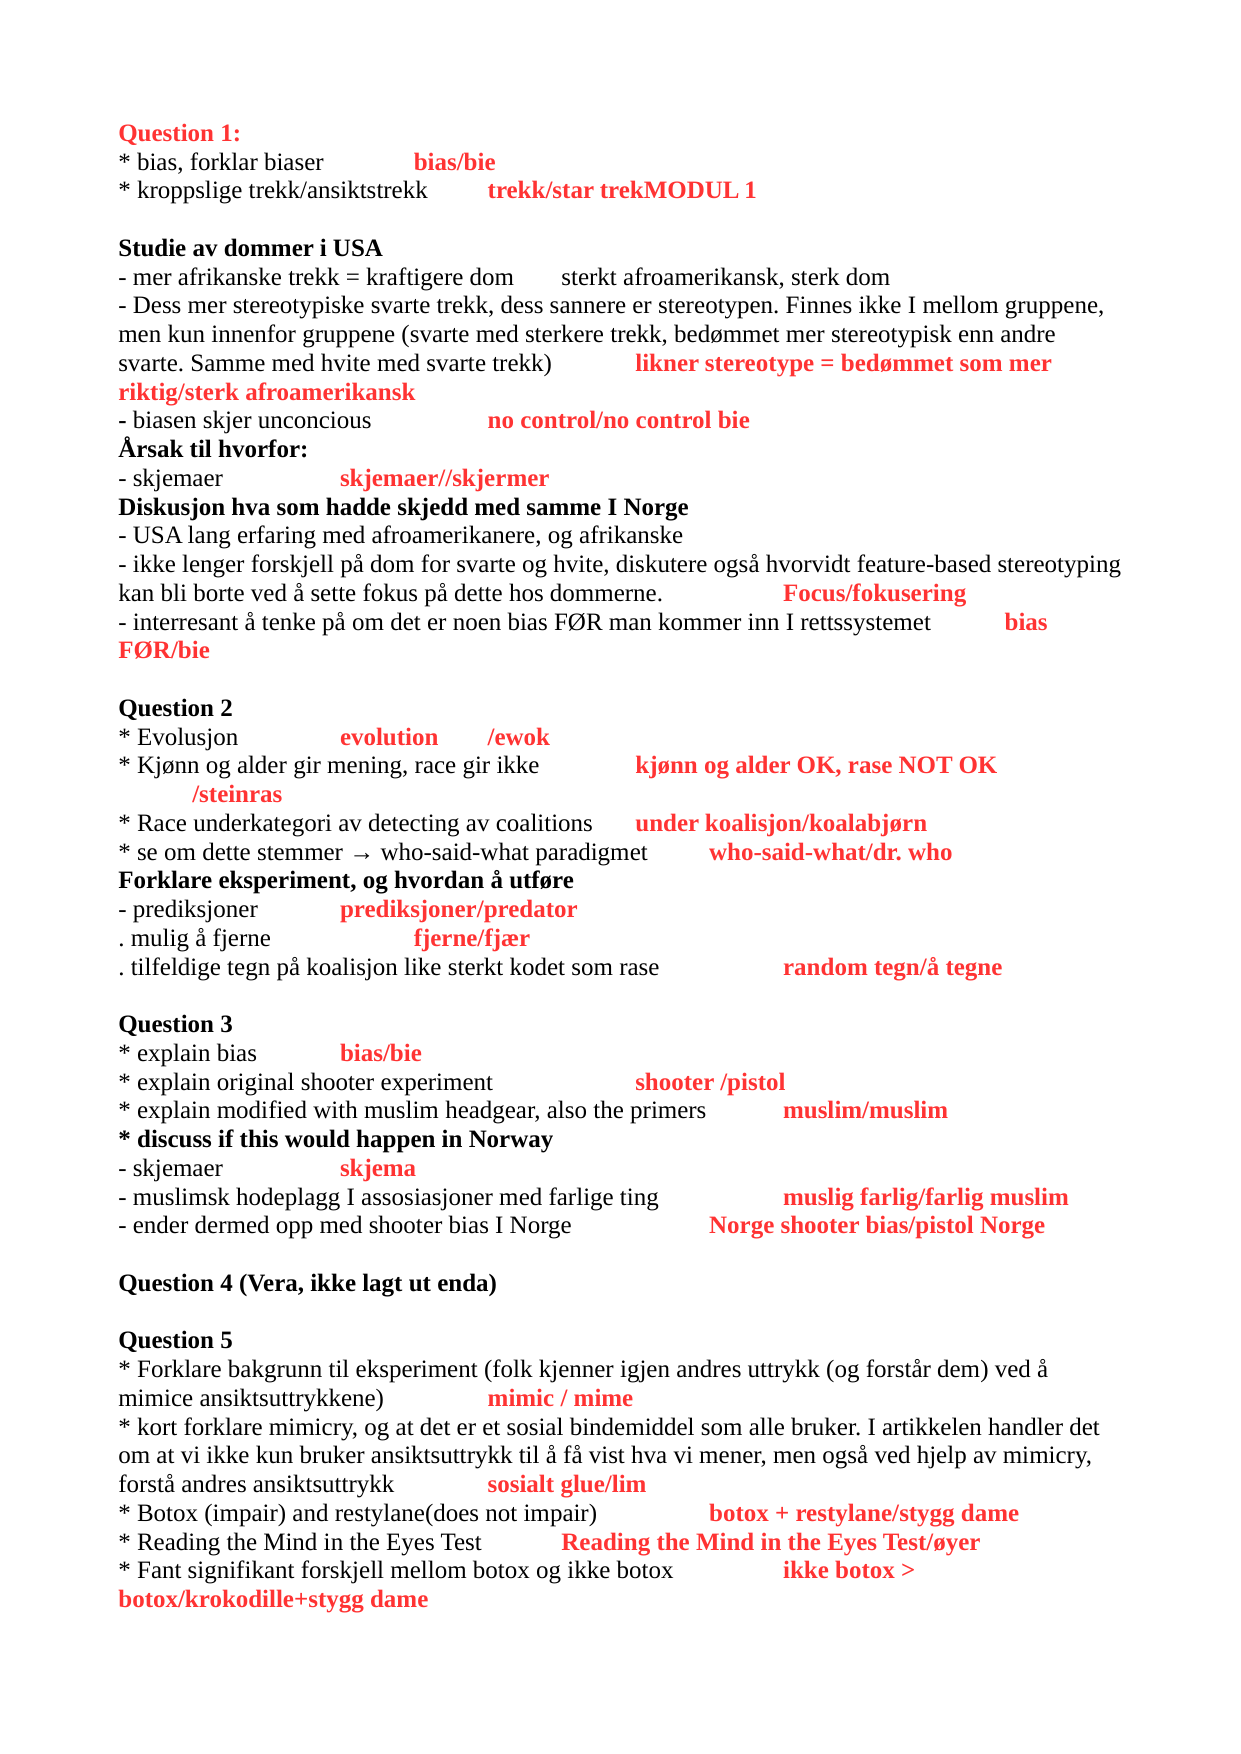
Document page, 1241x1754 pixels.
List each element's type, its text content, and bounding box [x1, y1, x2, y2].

text - skjemaer skjema [118, 1153, 1122, 1182]
text - ender dermed opp med shooter bias I Norge Norge shooter bias/pistol Norge [118, 1211, 1122, 1239]
text . tilfeldige tegn på koalisjon like sterkt kodet som rase random tegn/å tegne [118, 952, 1122, 981]
text Question 2 [118, 693, 1122, 722]
text Forklare eksperiment, og hvordan å utføre [118, 866, 1122, 894]
text * kort forklare mimicry, og at det er et sosial bindemiddel som alle bruker. I artikkelen handler det om at vi ikke kun bruker ansiktsuttrykk til å få vist hva vi mener, men også ved hjelp av mimicry, forstå andres ansiktsuttrykk sosialt glue/lim [118, 1412, 1122, 1498]
text * Fant signifikant forskjell mellom botox og ikke botox ikke botox > botox/krokodille+stygg dame [118, 1556, 1122, 1613]
text - Dess mer stereotypiske svarte trekk, dess sannere er stereotypen. Finnes ikke I mellom gruppene, men kun innenfor gruppene (svarte med sterkere trekk, bedømmet mer stereotypisk enn andre svarte. Samme med hvite med svarte trekk) likner stereotype = bedømmet som mer riktig/sterk afroamerikansk [118, 291, 1122, 406]
text . mulig å fjerne fjerne/fjær [118, 923, 1122, 952]
text - muslimsk hodeplagg I assosiasjoner med farlige ting muslig farlig/farlig muslim [118, 1182, 1122, 1211]
text Question 1: [118, 118, 1122, 147]
text - ikke lenger forskjell på dom for svarte og hvite, diskutere også hvorvidt feature-based stereotyping kan bli borte ved å sette fokus på dette hos dommerne. Focus/fokusering [118, 549, 1122, 607]
text * Botox (impair) and restylane(does not impair) botox + restylane/stygg dame [118, 1498, 1122, 1527]
text * kroppslige trekk/ansiktstrekk trekk/star trekMODUL 1 [118, 176, 1122, 204]
text Diskusjon hva som hadde skjedd med samme I Norge [118, 492, 1122, 521]
text * se om dette stemmer → who-said-what paradigmet who-said-what/dr. who [118, 837, 1122, 866]
text * Forklare bakgrunn til eksperiment (folk kjenner igjen andres uttrykk (og forstår dem) ved å mimice ansiktsuttrykkene) mimic / mime [118, 1354, 1122, 1412]
text Årsak til hvorfor: [118, 434, 1122, 463]
text Question 5 [118, 1326, 1122, 1354]
text * Evolusjon evolution /ewok [118, 722, 1122, 751]
text * explain bias bias/bie [118, 1038, 1122, 1067]
text - skjemaer skjemaer//skjermer [118, 463, 1122, 492]
text * explain original shooter experiment shooter /pistol [118, 1067, 1122, 1096]
text * bias, forklar biaser bias/bie [118, 147, 1122, 176]
text Studie av dommer i USA [118, 233, 1122, 262]
text * Race underkategori av detecting av coalitions under koalisjon/koalabjørn [118, 808, 1122, 837]
text * Kjønn og alder gir mening, race gir ikke kjønn og alder OK, rase NOT OK /steinras [118, 751, 1122, 808]
text * discuss if this would happen in Norway [118, 1124, 1122, 1153]
text - biasen skjer unconcious no control/no control bie [118, 406, 1122, 434]
text - USA lang erfaring med afroamerikanere, og afrikanske [118, 521, 1122, 549]
text Question 3 [118, 1009, 1122, 1038]
text Question 4 (Vera, ikke lagt ut enda) [118, 1268, 1122, 1297]
text * explain modified with muslim headgear, also the primers muslim/muslim [118, 1096, 1122, 1124]
text * Reading the Mind in the Eyes Test Reading the Mind in the Eyes Test/øyer [118, 1527, 1122, 1556]
text - interresant å tenke på om det er noen bias FØR man kommer inn I rettssystemet bias FØR/bie [118, 607, 1122, 664]
text - mer afrikanske trekk = kraftigere dom sterkt afroamerikansk, sterk dom [118, 262, 1122, 291]
text - prediksjoner prediksjoner/predator [118, 894, 1122, 923]
